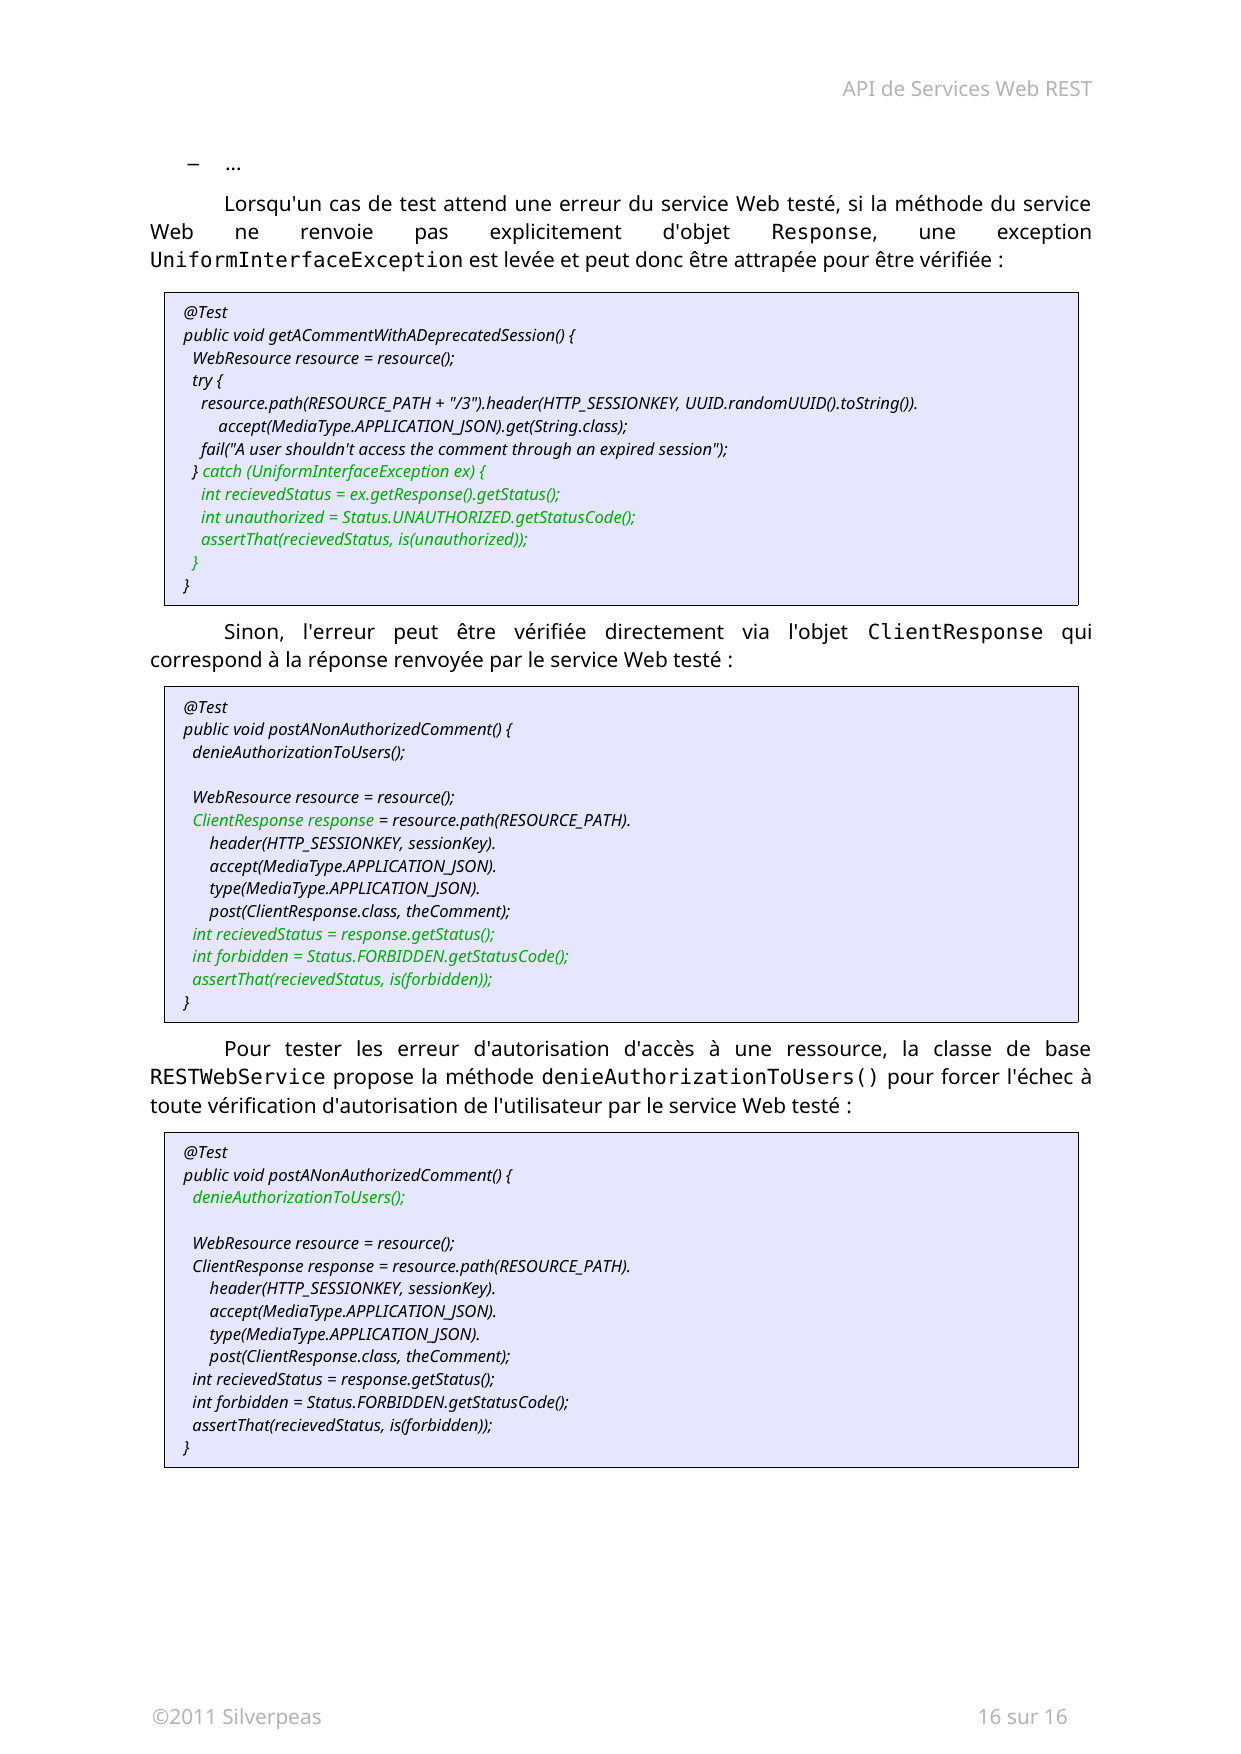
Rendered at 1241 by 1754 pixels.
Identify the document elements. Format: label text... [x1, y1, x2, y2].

text } [173, 990, 1069, 1013]
text type(MediaType.APPLICATION_JSON). [173, 877, 1069, 899]
text denieAuthorizationToUsers(); [173, 1186, 1069, 1209]
text resource.path(RESOURCE_PATH + "/3").header(HTTP_SESSIONKEY, UUID.randomUUID().toString()). [173, 392, 1069, 414]
text assertThat(recievedStatus, is(forbidden)); [173, 968, 1069, 990]
list … [187, 148, 1092, 176]
text int unauthorized = Status.UNAUTHORIZED.getStatusCode(); [173, 505, 1069, 528]
text assertThat(recievedStatus, is(forbidden)); [173, 1413, 1069, 1436]
text } catch (UniformInterfaceException ex) { [173, 460, 1069, 483]
text header(HTTP_SESSIONKEY, sessionKey). [173, 831, 1069, 854]
text int forbidden = Status.FORBIDDEN.getStatusCode(); [173, 1390, 1069, 1413]
text accept(MediaType.APPLICATION_JSON).get(String.class); [173, 414, 1069, 437]
text int recievedStatus = response.getStatus(); [173, 1368, 1069, 1390]
text public void postANonAuthorizedComment() { [173, 1163, 1069, 1186]
text int forbidden = Status.FORBIDDEN.getStatusCode(); [173, 945, 1069, 968]
text type(MediaType.APPLICATION_JSON). [173, 1322, 1069, 1345]
text header(HTTP_SESSIONKEY, sessionKey). [173, 1277, 1069, 1299]
text } [173, 1436, 1069, 1458]
text int recievedStatus = ex.getResponse().getStatus(); [173, 483, 1069, 505]
text Lorsqu'un cas de test attend une erreur du service Web testé, si la méthode du service Web ne renvoie pas explicitement d'objet Response, une exception UniformInterfaceException est levée et peut donc être attrapée pour être vérifiée : [150, 189, 1092, 274]
text @Test [173, 301, 1069, 324]
text public void postANonAuthorizedComment() { [173, 718, 1069, 741]
text Pour tester les erreur d'autorisation d'accès à une ressource, la classe de base RESTWebService propose la méthode denieAuthorizationToUsers() pour forcer l'échec à toute vérification d'autorisation de l'utilisateur par le service Web testé : [150, 686, 1092, 1119]
text Sinon, l'erreur peut être vérifiée directement via l'objet ClientResponse qui correspond à la réponse renvoyée par le service Web testé : [150, 286, 1092, 674]
text WebResource resource = resource(); [173, 1231, 1069, 1254]
text WebResource resource = resource(); [173, 786, 1069, 809]
text post(ClientResponse.class, theComment); [173, 1345, 1069, 1368]
text @Test [173, 1141, 1069, 1163]
text denieAuthorizationToUsers(); [173, 741, 1069, 763]
text try { [173, 369, 1069, 392]
text ClientResponse response = resource.path(RESOURCE_PATH). [173, 1254, 1069, 1277]
text } [173, 573, 1069, 596]
text accept(MediaType.APPLICATION_JSON). [173, 854, 1069, 877]
text WebResource resource = resource(); [173, 346, 1069, 369]
text @Test [173, 695, 1069, 718]
text assertThat(recievedStatus, is(unauthorized)); [173, 528, 1069, 551]
text } [173, 551, 1069, 573]
text fail("A user shouldn't access the comment through an expired session"); [173, 437, 1069, 460]
text int recievedStatus = response.getStatus(); [173, 922, 1069, 945]
text accept(MediaType.APPLICATION_JSON). [173, 1299, 1069, 1322]
text ClientResponse response = resource.path(RESOURCE_PATH). [173, 809, 1069, 831]
text post(ClientResponse.class, theComment); [173, 899, 1069, 922]
text public void getACommentWithADeprecatedSession() { [173, 324, 1069, 346]
